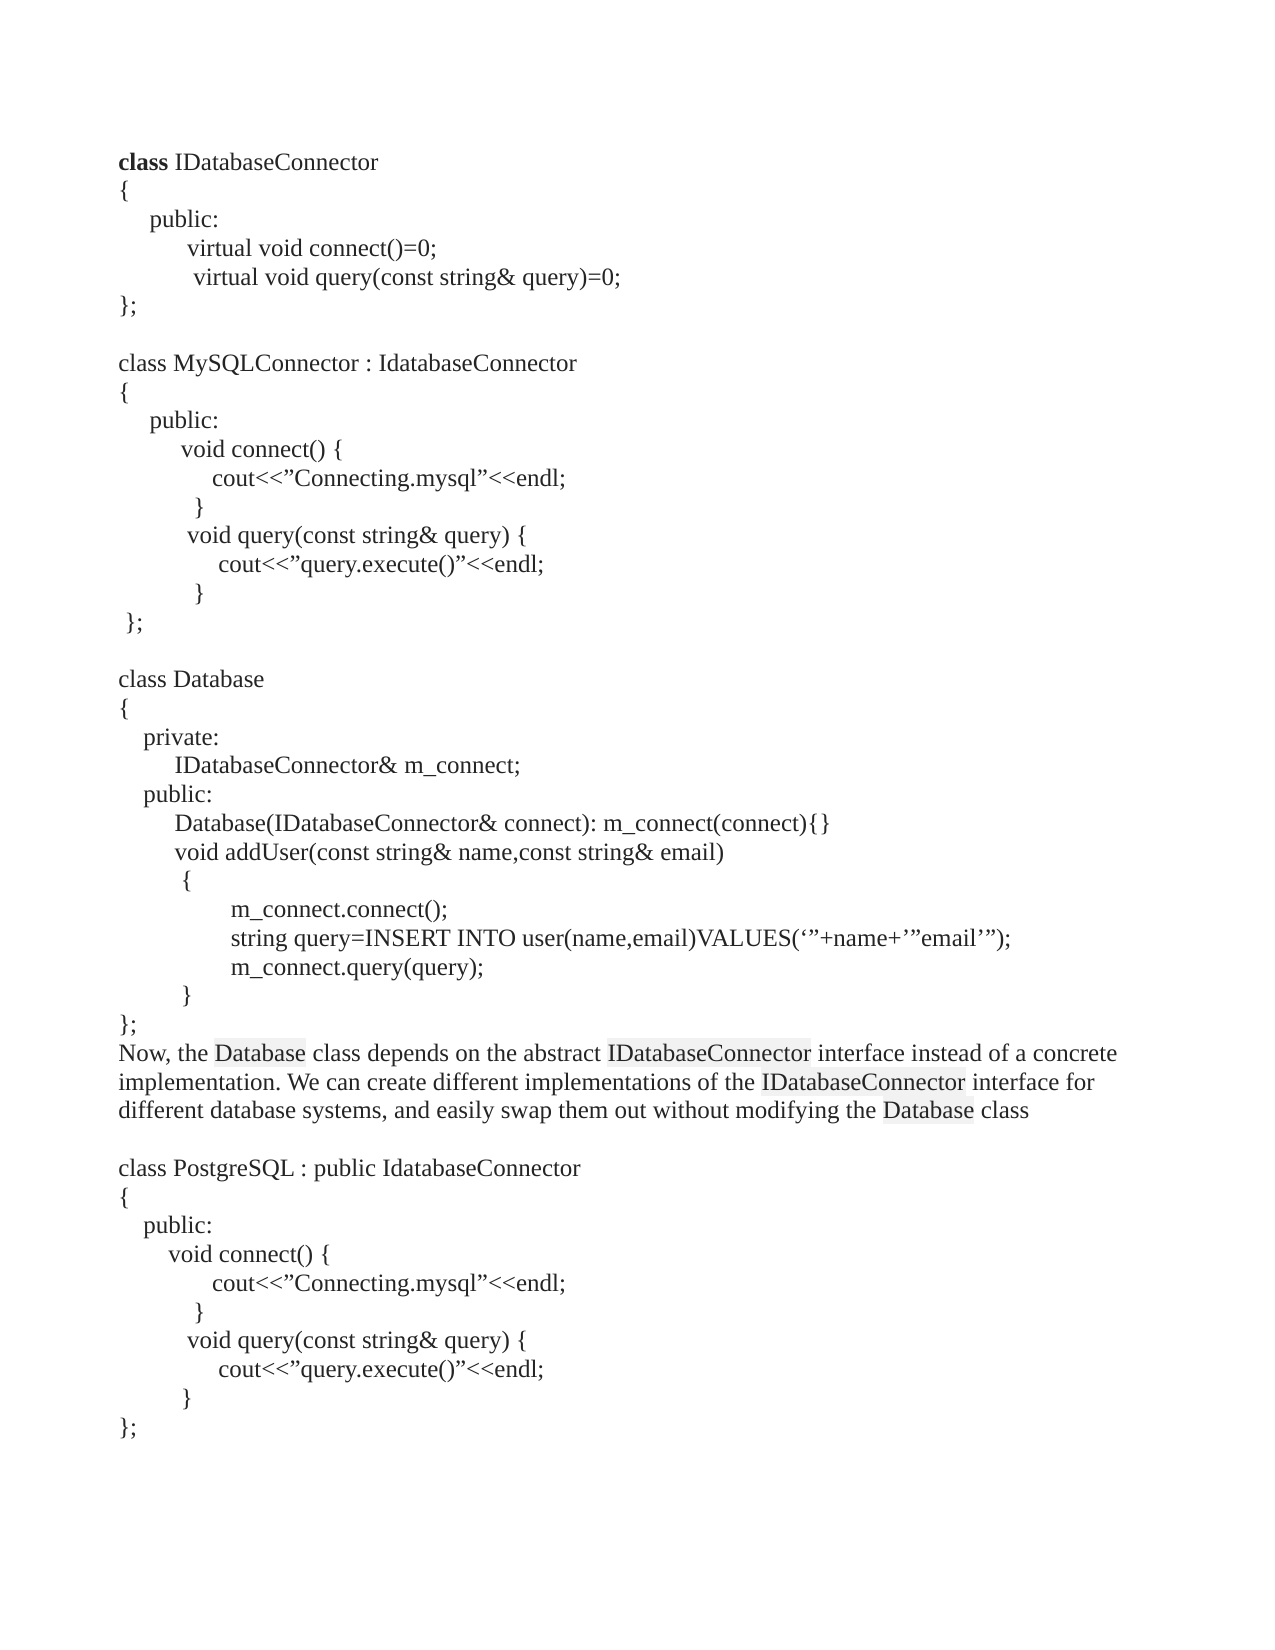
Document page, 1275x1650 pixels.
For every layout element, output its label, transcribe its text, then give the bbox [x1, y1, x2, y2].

text m_connect.connect(); [118, 894, 1157, 923]
text public: [118, 779, 1157, 808]
text IDatabaseConnector& m_connect; [118, 751, 1157, 779]
text }; [118, 291, 1157, 319]
text } [118, 981, 1157, 1009]
text } [118, 1383, 1157, 1412]
text public: [118, 1211, 1157, 1239]
text private: [118, 722, 1157, 751]
text Database(IDatabaseConnector& connect): m_connect(connect){} [118, 808, 1157, 837]
text void query(const string& query) { [118, 521, 1157, 549]
text virtual void connect()=0; [118, 233, 1157, 262]
text virtual void query(const string& query)=0; [118, 262, 1157, 291]
text { [118, 866, 1157, 894]
text } [118, 492, 1157, 521]
text class PostgreSQL : public IdatabaseConnector [118, 1153, 1157, 1182]
text { [118, 1182, 1157, 1211]
text { [118, 176, 1157, 204]
text class IDatabaseConnector [118, 147, 1157, 176]
text }; [118, 1009, 1157, 1038]
text string query=INSERT INTO user(name,email)VALUES(‘”+name+’”email’”); [118, 923, 1157, 952]
text class Database [118, 664, 1157, 693]
text } [118, 1297, 1157, 1326]
text cout<<”Connecting.mysql”<<endl; [118, 1268, 1157, 1297]
text void addUser(const string& name,const string& email) [118, 837, 1157, 866]
text public: [118, 406, 1157, 434]
text } [118, 578, 1157, 607]
text void query(const string& query) { [118, 1326, 1157, 1354]
text cout<<”query.execute()”<<endl; [118, 549, 1157, 578]
text public: [118, 204, 1157, 233]
text cout<<”query.execute()”<<endl; [118, 1354, 1157, 1383]
text m_connect.query(query); [118, 952, 1157, 981]
text { [118, 377, 1157, 406]
text { [118, 693, 1157, 722]
text cout<<”Connecting.mysql”<<endl; [118, 463, 1157, 492]
text }; [118, 607, 1157, 636]
text Now, the Database class depends on the abstract IDatabaseConnector interface instead of a concrete implementation. We can create different implementations of the IDatabaseConnector interface for different database systems, and easily swap them out without modifying the Database class [118, 1038, 1157, 1124]
text void connect() { [118, 1239, 1157, 1268]
text void connect() { [118, 434, 1157, 463]
text }; [118, 1412, 1157, 1441]
text class MySQLConnector : IdatabaseConnector [118, 348, 1157, 377]
